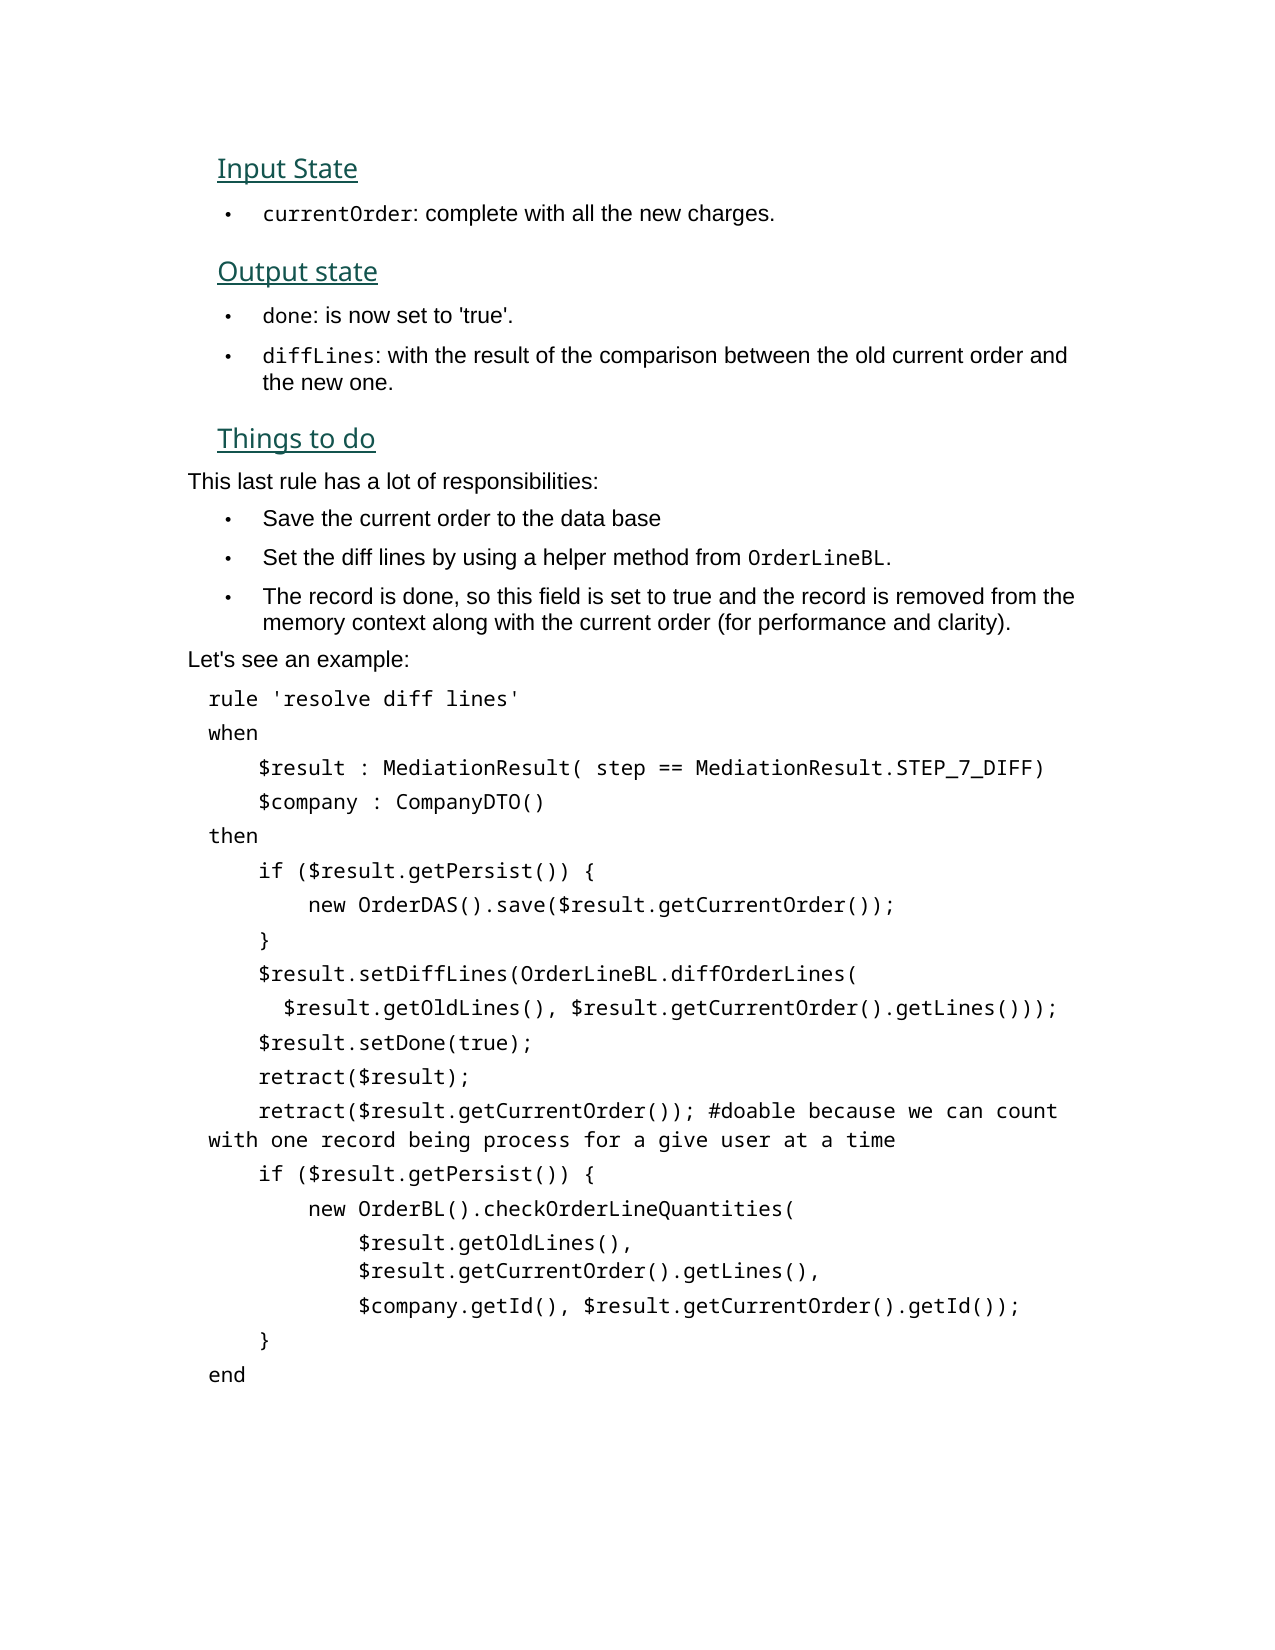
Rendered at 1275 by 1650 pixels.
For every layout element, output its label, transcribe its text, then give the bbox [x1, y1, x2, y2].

text retract($result.getCurrentOrder()); #doable because we can count with one record being process for a give user at a time [208, 1097, 1067, 1153]
text $company.getId(), $result.getCurrentOrder().getId()); [208, 1291, 1067, 1319]
text rule 'resolve diff lines' [208, 684, 1067, 712]
text if ($result.getPersist()) { [208, 856, 1067, 884]
subtitle Output state [217, 252, 1087, 289]
text when [208, 718, 1067, 747]
subtitle Input State [217, 150, 1087, 187]
text Let's see an example: [187, 647, 1087, 672]
text $result.setDiffLines(OrderLineBL.diffOrderLines( [208, 959, 1067, 987]
list diffLines: with the result of the comparison between the old current order and the new one. [225, 341, 1087, 395]
list Set the diff lines by using a helper method from OrderLineBL. [225, 543, 1087, 572]
text $result.getOldLines(), $result.getCurrentOrder().getLines(), [208, 1228, 1067, 1285]
list The record is done, so this field is set to true and the record is removed from the memory context along with the current order (for performance and clarity). [225, 584, 1087, 635]
text end [208, 1360, 1067, 1388]
text } [208, 925, 1067, 953]
text $result : MediationResult( step == MediationResult.STEP_7_DIFF) [208, 753, 1067, 781]
text new OrderDAS().save($result.getCurrentOrder()); [208, 890, 1067, 919]
text then [208, 822, 1067, 850]
text } [208, 1325, 1067, 1354]
text $company : CompanyDTO() [208, 787, 1067, 816]
list done: is now set to 'true'. [225, 301, 1087, 329]
text $result.getOldLines(), $result.getCurrentOrder().getLines())); [208, 993, 1067, 1022]
text retract($result); [208, 1062, 1067, 1091]
list currentOrder: complete with all the new charges. [225, 199, 1087, 227]
text if ($result.getPersist()) { [208, 1159, 1067, 1188]
text This last rule has a lot of responsibilities: [187, 469, 1087, 494]
text new OrderBL().checkOrderLineQuantities( [208, 1194, 1067, 1222]
list Save the current order to the data base [225, 506, 1087, 532]
text $result.setDone(true); [208, 1028, 1067, 1056]
subtitle Things to do [217, 420, 1087, 457]
